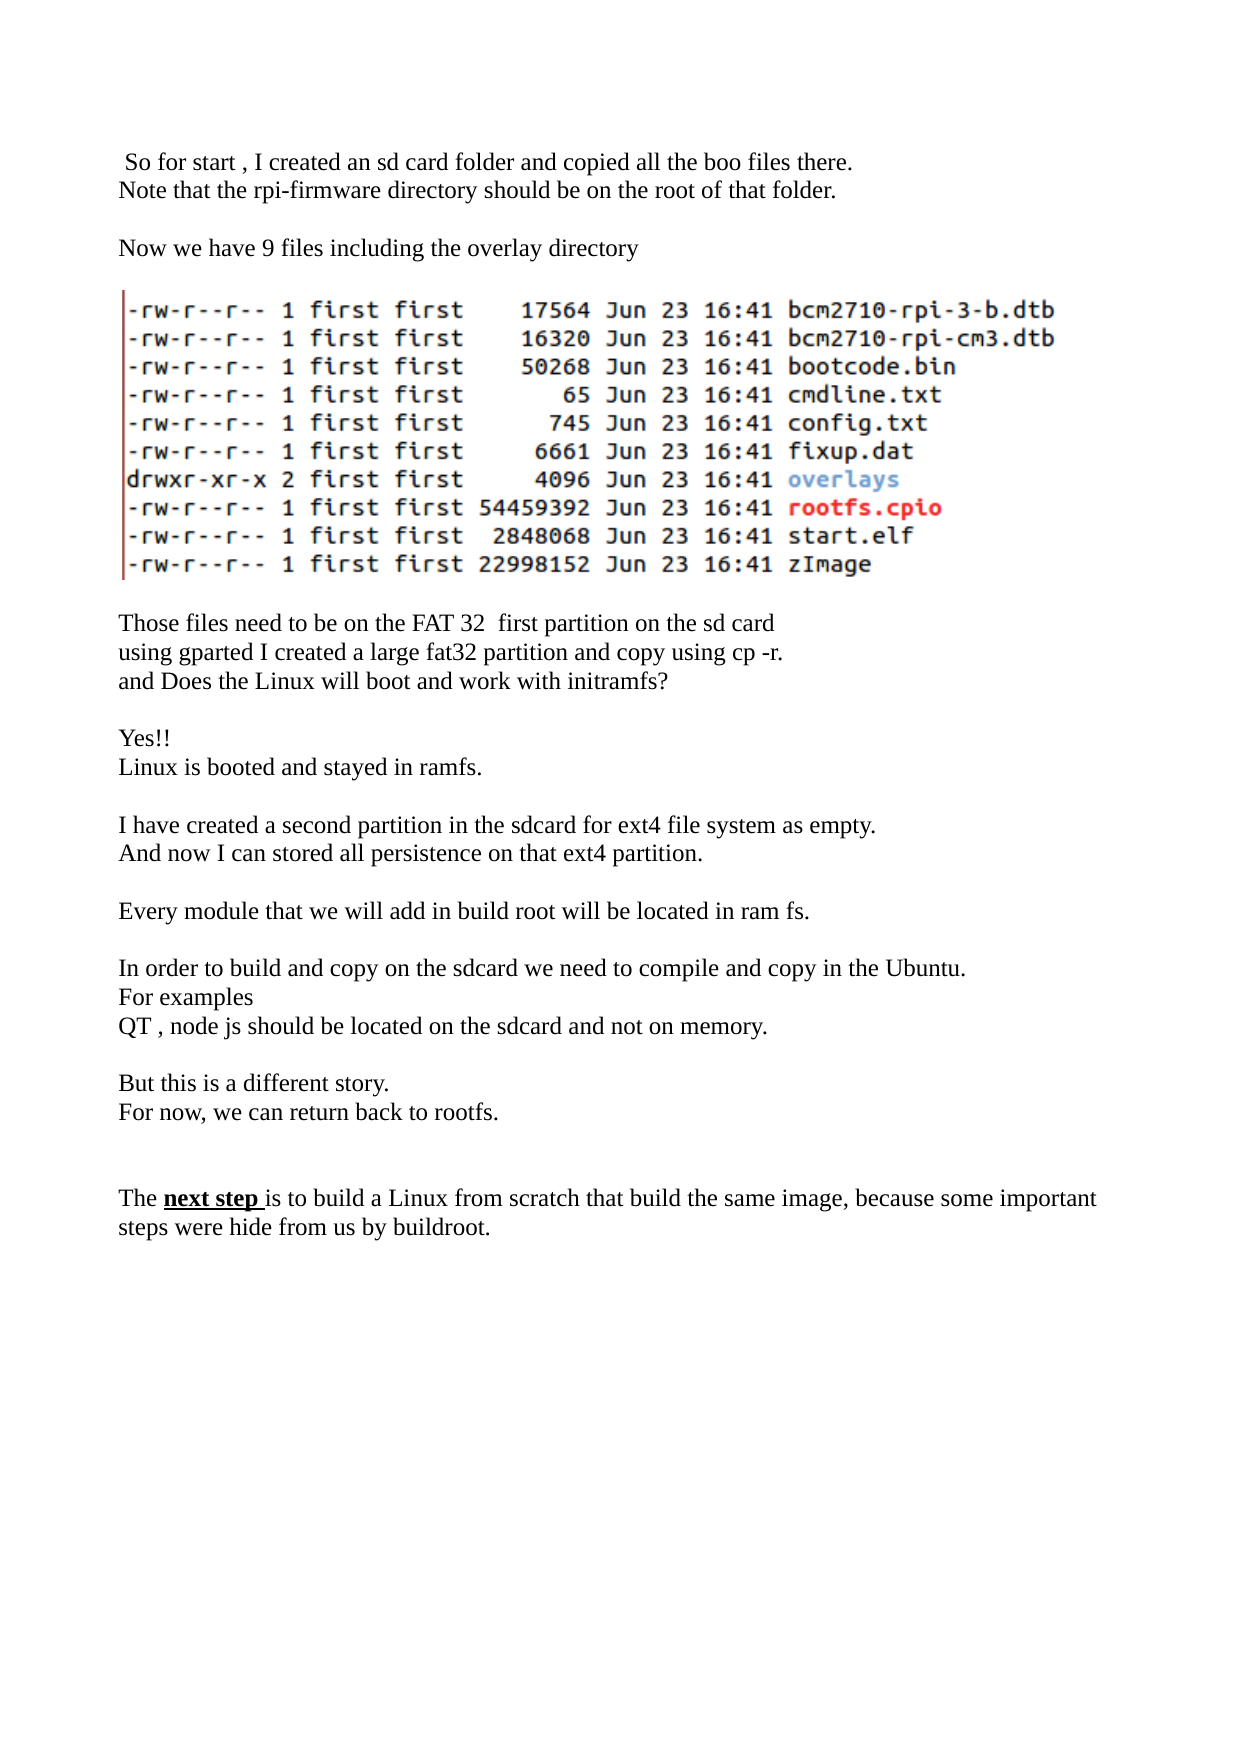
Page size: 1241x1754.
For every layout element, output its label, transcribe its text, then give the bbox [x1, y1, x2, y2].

text For examples [118, 982, 1122, 1011]
text and Does the Linux will boot and work with initramfs? [118, 666, 1122, 695]
text Yes!! [118, 723, 1122, 752]
text Every module that we will add in build root will be located in ram fs. [118, 896, 1122, 925]
picture [122, 290, 1118, 580]
text For now, we can return back to rootfs. [118, 1097, 1122, 1126]
text using gparted I created a large fat32 partition and copy using cp -r. [118, 637, 1122, 666]
text But this is a different story. [118, 1068, 1122, 1097]
text Those files need to be on the FAT 32 first partition on the sd card [118, 608, 1122, 637]
text Linux is booted and stayed in ramfs. [118, 752, 1122, 781]
text I have created a second partition in the sdcard for ext4 file system as empty. [118, 810, 1122, 838]
text So for start , I created an sd card folder and copied all the boo files there. [118, 147, 1122, 176]
text And now I can stored all persistence on that ext4 partition. [118, 838, 1122, 867]
text Now we have 9 files including the overlay directory [118, 233, 1122, 262]
text The next step is to build a Linux from scratch that build the same image, because some important steps were hide from us by buildroot. [118, 1183, 1122, 1241]
text In order to build and copy on the sdcard we need to compile and copy in the Ubuntu. [118, 953, 1122, 982]
text QT , node js should be located on the sdcard and not on memory. [118, 1011, 1122, 1040]
text Note that the rpi-firmware directory should be on the root of that folder. [118, 176, 1122, 204]
